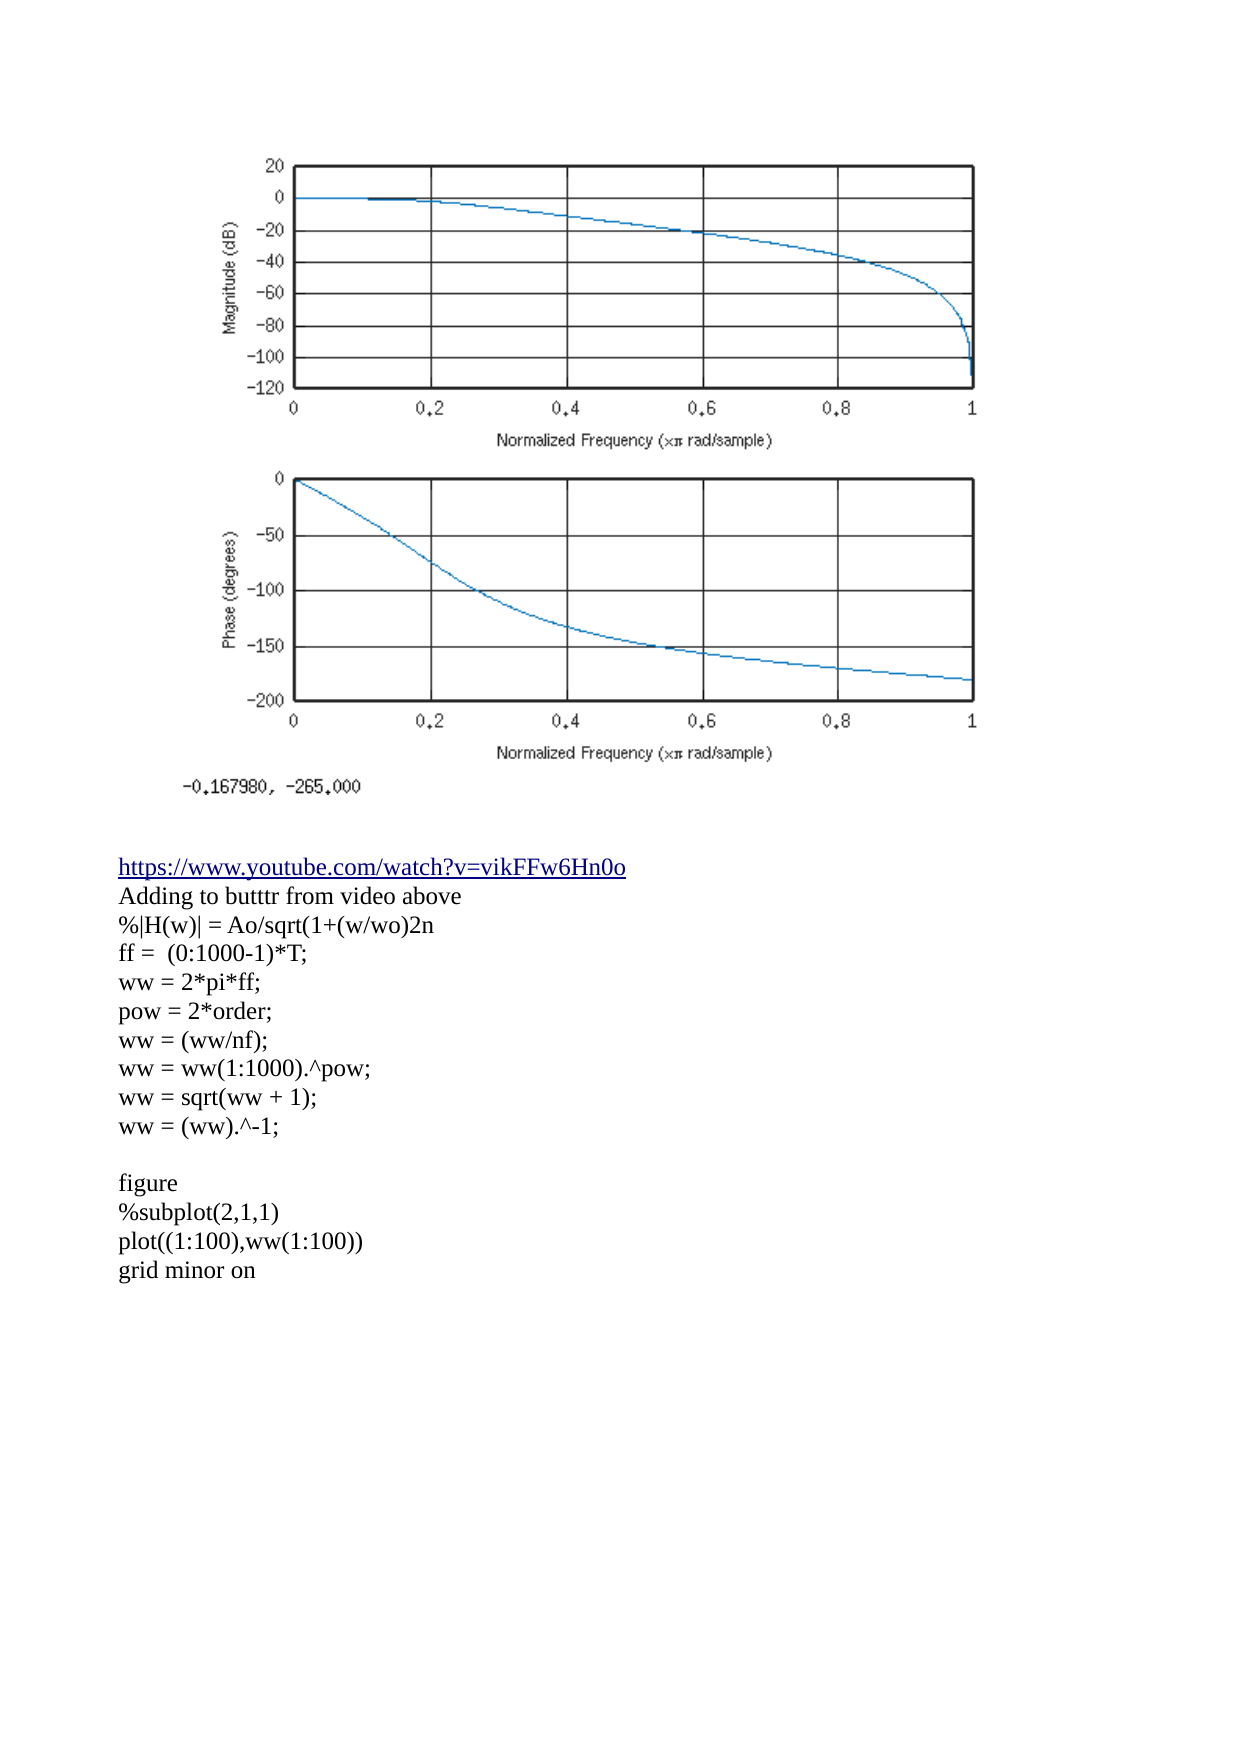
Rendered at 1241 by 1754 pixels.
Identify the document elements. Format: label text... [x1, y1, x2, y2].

text ww = (ww/nf); [118, 1025, 1122, 1053]
text pow = 2*order; [118, 996, 1122, 1025]
text Adding to butttr from video above [118, 881, 1122, 910]
text ww = (ww).^-1; [118, 1111, 1122, 1140]
text ww = 2*pi*ff; [118, 967, 1122, 996]
text https://www.youtube.com/watch?v=vikFFw6Hn0o [118, 852, 1122, 881]
text %|H(w)| = Ao/sqrt(1+(w/wo)2n [118, 910, 1122, 938]
text grid minor on [118, 1255, 1122, 1283]
text ww = sqrt(ww + 1); [118, 1082, 1122, 1111]
text figure [118, 1168, 1122, 1197]
picture [182, 118, 1058, 795]
text plot((1:100),ww(1:100)) [118, 1226, 1122, 1255]
text ff = (0:1000-1)*T; [118, 938, 1122, 967]
text ww = ww(1:1000).^pow; [118, 1053, 1122, 1082]
text %subplot(2,1,1) [118, 1197, 1122, 1226]
